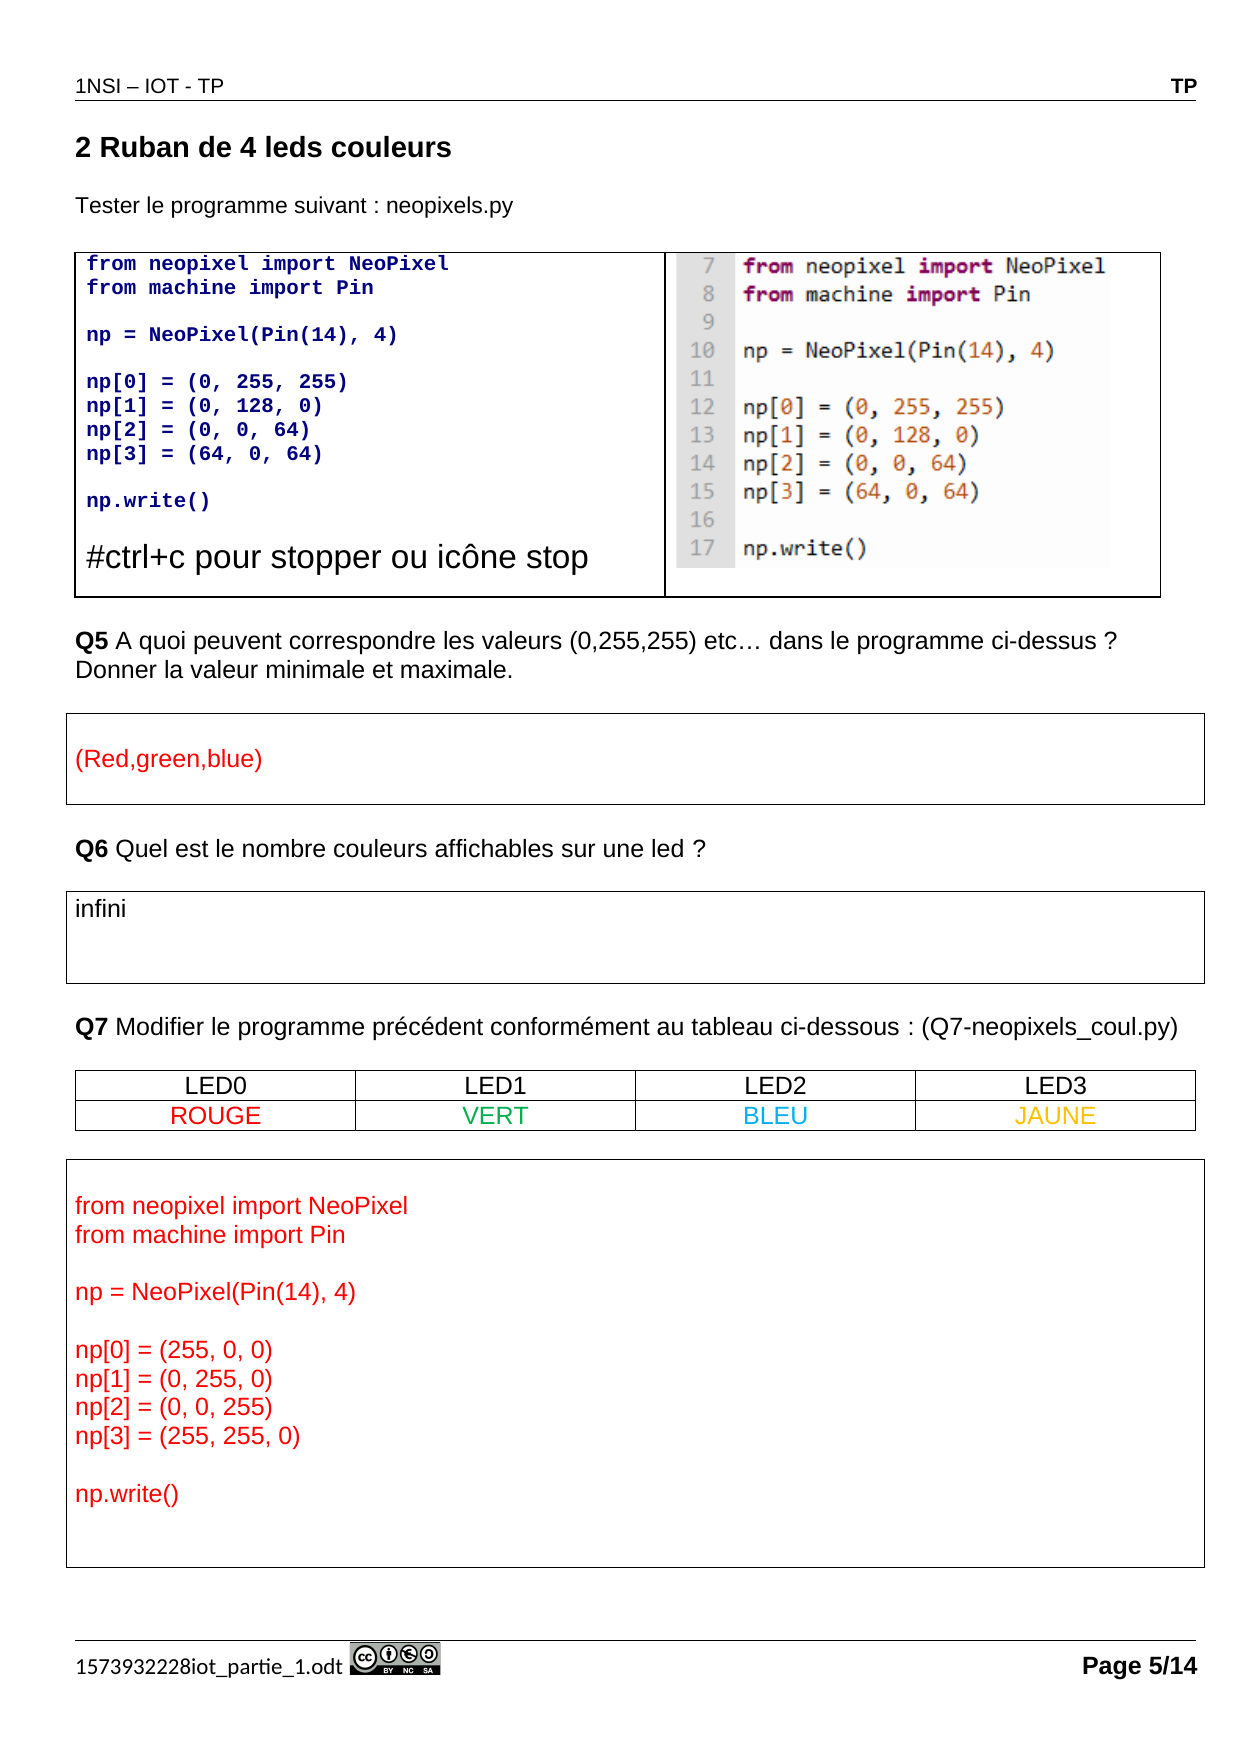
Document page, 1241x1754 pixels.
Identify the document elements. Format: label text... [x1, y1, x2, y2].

table_header LED3 [916, 1071, 1195, 1100]
text np[2] = (0, 0, 255) [75, 1392, 1196, 1421]
table_header LED0 [76, 1071, 355, 1100]
text infini [67, 892, 1204, 923]
table_header from neopixel import NeoPixel from machine import Pin np = NeoPixel(Pin(14), 4) np[0] = (0, 255, 255) np[1] = (0, 128, 0) np[2] = (0, 0, 64) np[3] = (64, 0, 64) np.write() #ctrl+c pour stopper ou icône stop [76, 253, 664, 596]
text np.write() [75, 1479, 1196, 1507]
table_header LED1 [356, 1071, 635, 1100]
table_header [666, 253, 1160, 596]
text Tester le programme suivant : neopixels.py [75, 192, 1196, 218]
picture [349, 1642, 441, 1675]
table_cell JAUNE [916, 1101, 1195, 1129]
text np[0] = (255, 0, 0) [75, 1335, 1196, 1364]
text Q5 A quoi peuvent correspondre les valeurs (0,255,255) etc… dans le programme ci-dessus ? Donner la valeur minimale et maximale. [75, 626, 1196, 684]
text 2 Ruban de 4 leds couleurs [75, 129, 1196, 163]
table_cell ROUGE [76, 1101, 355, 1129]
text from neopixel import NeoPixel [75, 1191, 1196, 1220]
text from machine import Pin [75, 1220, 1196, 1249]
text Q6 Quel est le nombre couleurs affichables sur une led ? [75, 834, 1196, 862]
table_cell VERT [356, 1101, 635, 1129]
table_header LED2 [636, 1071, 915, 1100]
text Q7 Modifier le programme précédent conformément au tableau ci-dessous : (Q7-neopixels_coul.py) [75, 1012, 1196, 1041]
text np[3] = (255, 255, 0) [75, 1421, 1196, 1450]
text (Red,green,blue) [75, 744, 1196, 773]
text np = NeoPixel(Pin(14), 4) [75, 1277, 1196, 1306]
text np[1] = (0, 255, 0) [75, 1364, 1196, 1392]
table_cell BLEU [636, 1101, 915, 1129]
